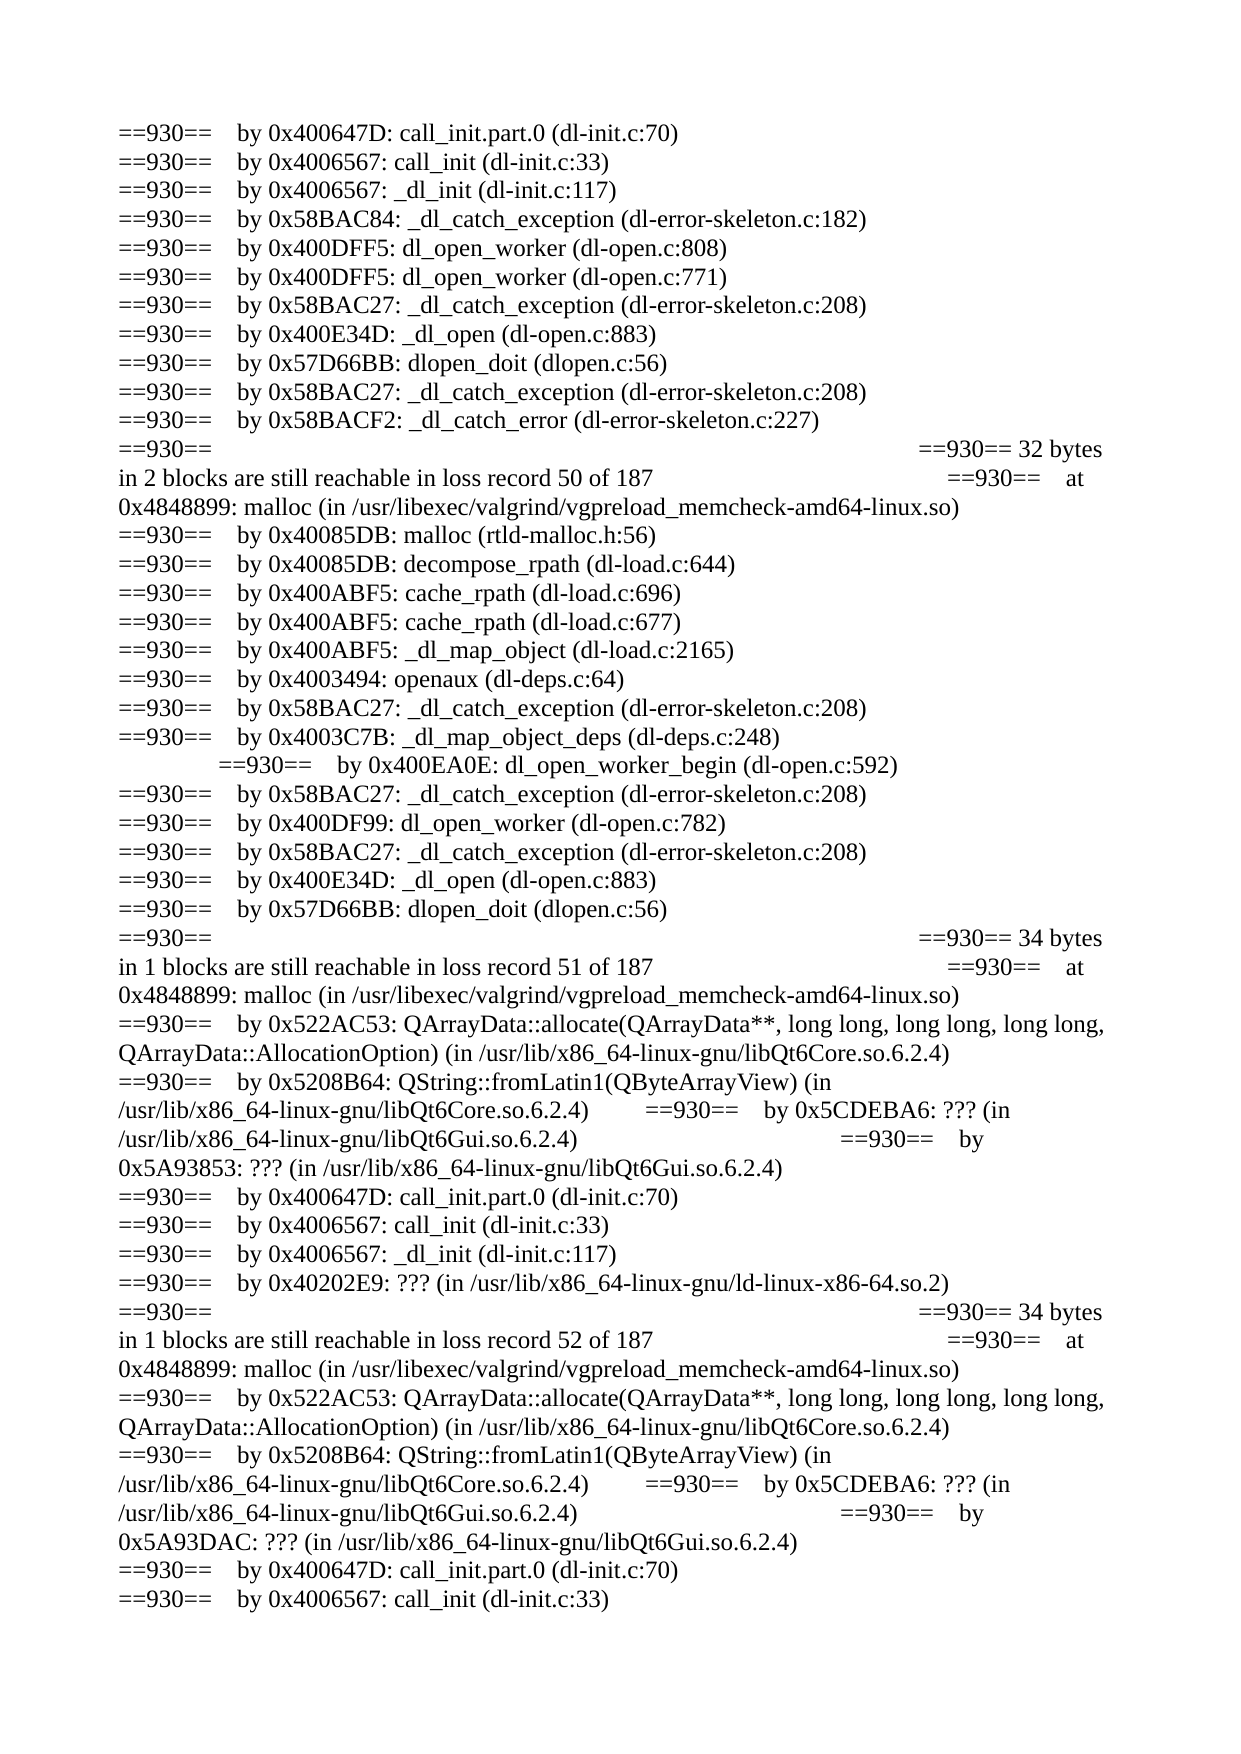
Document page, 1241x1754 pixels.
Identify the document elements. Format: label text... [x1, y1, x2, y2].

text ==930== by 0x400EA0E: dl_open_worker_begin (dl-open.c:592) ==930== by 0x58BAC27: _dl_catch_exception (dl-error-skeleton.c:208) ==930== by 0x400DF99: dl_open_worker (dl-open.c:782) ==930== by 0x58BAC27: _dl_catch_exception (dl-error-skeleton.c:208) ==930== by 0x400E34D: _dl_open (dl-open.c:883) ==930== by 0x57D66BB: dlopen_doit (dlopen.c:56) ==930== ==930== 34 bytes in 1 blocks are still reachable in loss record 51 of 187 ==930== at 0x4848899: malloc (in /usr/libexec/valgrind/vgpreload_memcheck-amd64-linux.so) ==930== by 0x522AC53: QArrayData::allocate(QArrayData**, long long, long long, long long, QArrayData::AllocationOption) (in /usr/lib/x86_64-linux-gnu/libQt6Core.so.6.2.4) ==930== by 0x5208B64: QString::fromLatin1(QByteArrayView) (in /usr/lib/x86_64-linux-gnu/libQt6Core.so.6.2.4) ==930== by 0x5CDEBA6: ??? (in /usr/lib/x86_64-linux-gnu/libQt6Gui.so.6.2.4) ==930== by 0x5A93853: ??? (in /usr/lib/x86_64-linux-gnu/libQt6Gui.so.6.2.4) ==930== by 0x400647D: call_init.part.0 (dl-init.c:70) ==930== by 0x4006567: call_init (dl-init.c:33) ==930== by 0x4006567: _dl_init (dl-init.c:117) ==930== by 0x40202E9: ??? (in /usr/lib/x86_64-linux-gnu/ld-linux-x86-64.so.2) ==930== ==930== 34 bytes in 1 blocks are still reachable in loss record 52 of 187 ==930== at 0x4848899: malloc (in /usr/libexec/valgrind/vgpreload_memcheck-amd64-linux.so) ==930== by 0x522AC53: QArrayData::allocate(QArrayData**, long long, long long, long long, QArrayData::AllocationOption) (in /usr/lib/x86_64-linux-gnu/libQt6Core.so.6.2.4) ==930== by 0x5208B64: QString::fromLatin1(QByteArrayView) (in /usr/lib/x86_64-linux-gnu/libQt6Core.so.6.2.4) ==930== by 0x5CDEBA6: ??? (in /usr/lib/x86_64-linux-gnu/libQt6Gui.so.6.2.4) ==930== by 0x5A93DAC: ??? (in /usr/lib/x86_64-linux-gnu/libQt6Gui.so.6.2.4) ==930== by 0x400647D: call_init.part.0 (dl-init.c:70) ==930== by 0x4006567: call_init (dl-init.c:33) [118, 751, 1122, 1613]
text ==930== by 0x400647D: call_init.part.0 (dl-init.c:70) ==930== by 0x4006567: call_init (dl-init.c:33) ==930== by 0x4006567: _dl_init (dl-init.c:117) ==930== by 0x58BAC84: _dl_catch_exception (dl-error-skeleton.c:182) ==930== by 0x400DFF5: dl_open_worker (dl-open.c:808) ==930== by 0x400DFF5: dl_open_worker (dl-open.c:771) ==930== by 0x58BAC27: _dl_catch_exception (dl-error-skeleton.c:208) ==930== by 0x400E34D: _dl_open (dl-open.c:883) ==930== by 0x57D66BB: dlopen_doit (dlopen.c:56) ==930== by 0x58BAC27: _dl_catch_exception (dl-error-skeleton.c:208) ==930== by 0x58BACF2: _dl_catch_error (dl-error-skeleton.c:227) ==930== ==930== 32 bytes in 2 blocks are still reachable in loss record 50 of 187 ==930== at 0x4848899: malloc (in /usr/libexec/valgrind/vgpreload_memcheck-amd64-linux.so) ==930== by 0x40085DB: malloc (rtld-malloc.h:56) ==930== by 0x40085DB: decompose_rpath (dl-load.c:644) ==930== by 0x400ABF5: cache_rpath (dl-load.c:696) ==930== by 0x400ABF5: cache_rpath (dl-load.c:677) ==930== by 0x400ABF5: _dl_map_object (dl-load.c:2165) ==930== by 0x4003494: openaux (dl-deps.c:64) ==930== by 0x58BAC27: _dl_catch_exception (dl-error-skeleton.c:208) ==930== by 0x4003C7B: _dl_map_object_deps (dl-deps.c:248) [118, 118, 1122, 751]
